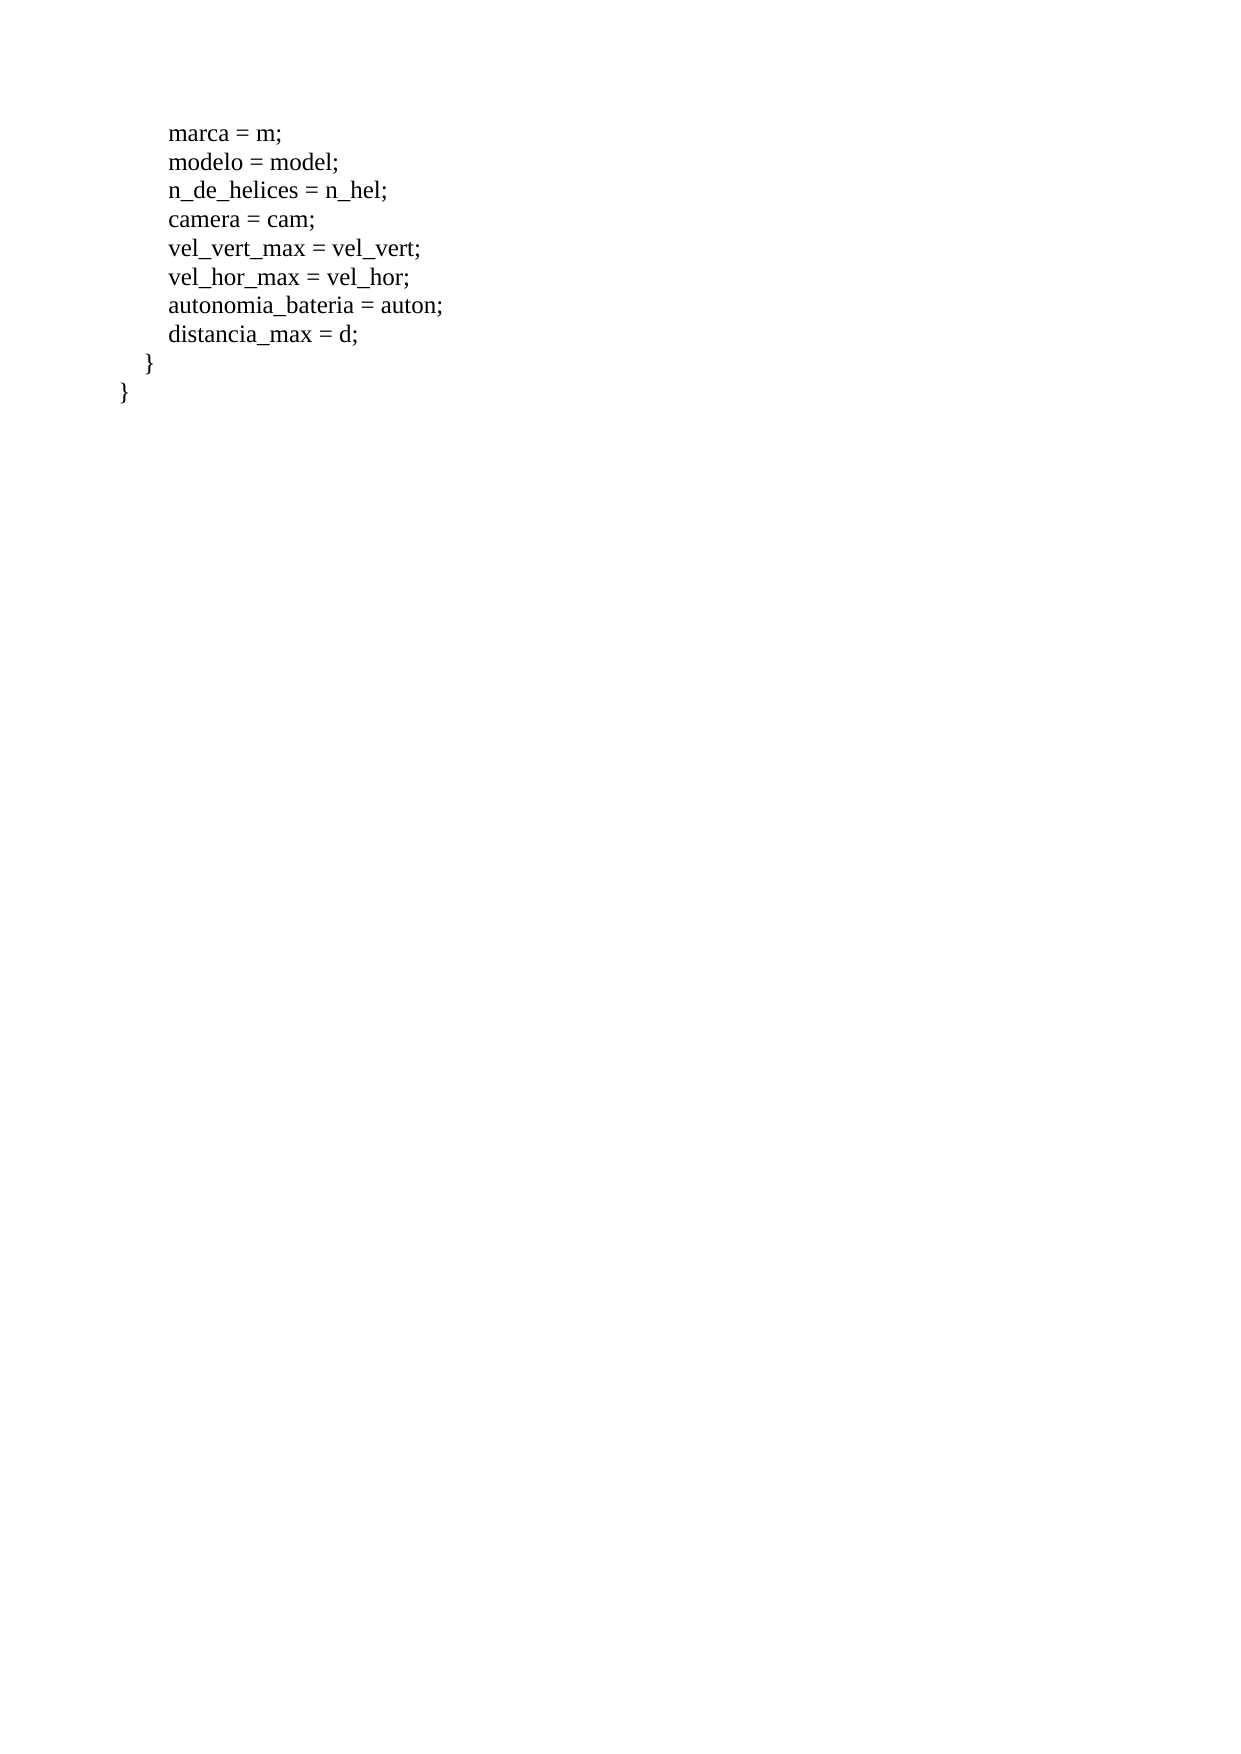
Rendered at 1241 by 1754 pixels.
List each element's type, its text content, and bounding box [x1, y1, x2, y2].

text modelo = model; [118, 147, 1122, 176]
text } [118, 377, 1122, 406]
text } [118, 348, 1122, 377]
text vel_vert_max = vel_vert; [118, 233, 1122, 262]
text autonomia_bateria = auton; [118, 291, 1122, 319]
text marca = m; [118, 118, 1122, 147]
text vel_hor_max = vel_hor; [118, 262, 1122, 291]
text distancia_max = d; [118, 319, 1122, 348]
text n_de_helices = n_hel; [118, 176, 1122, 204]
text camera = cam; [118, 204, 1122, 233]
